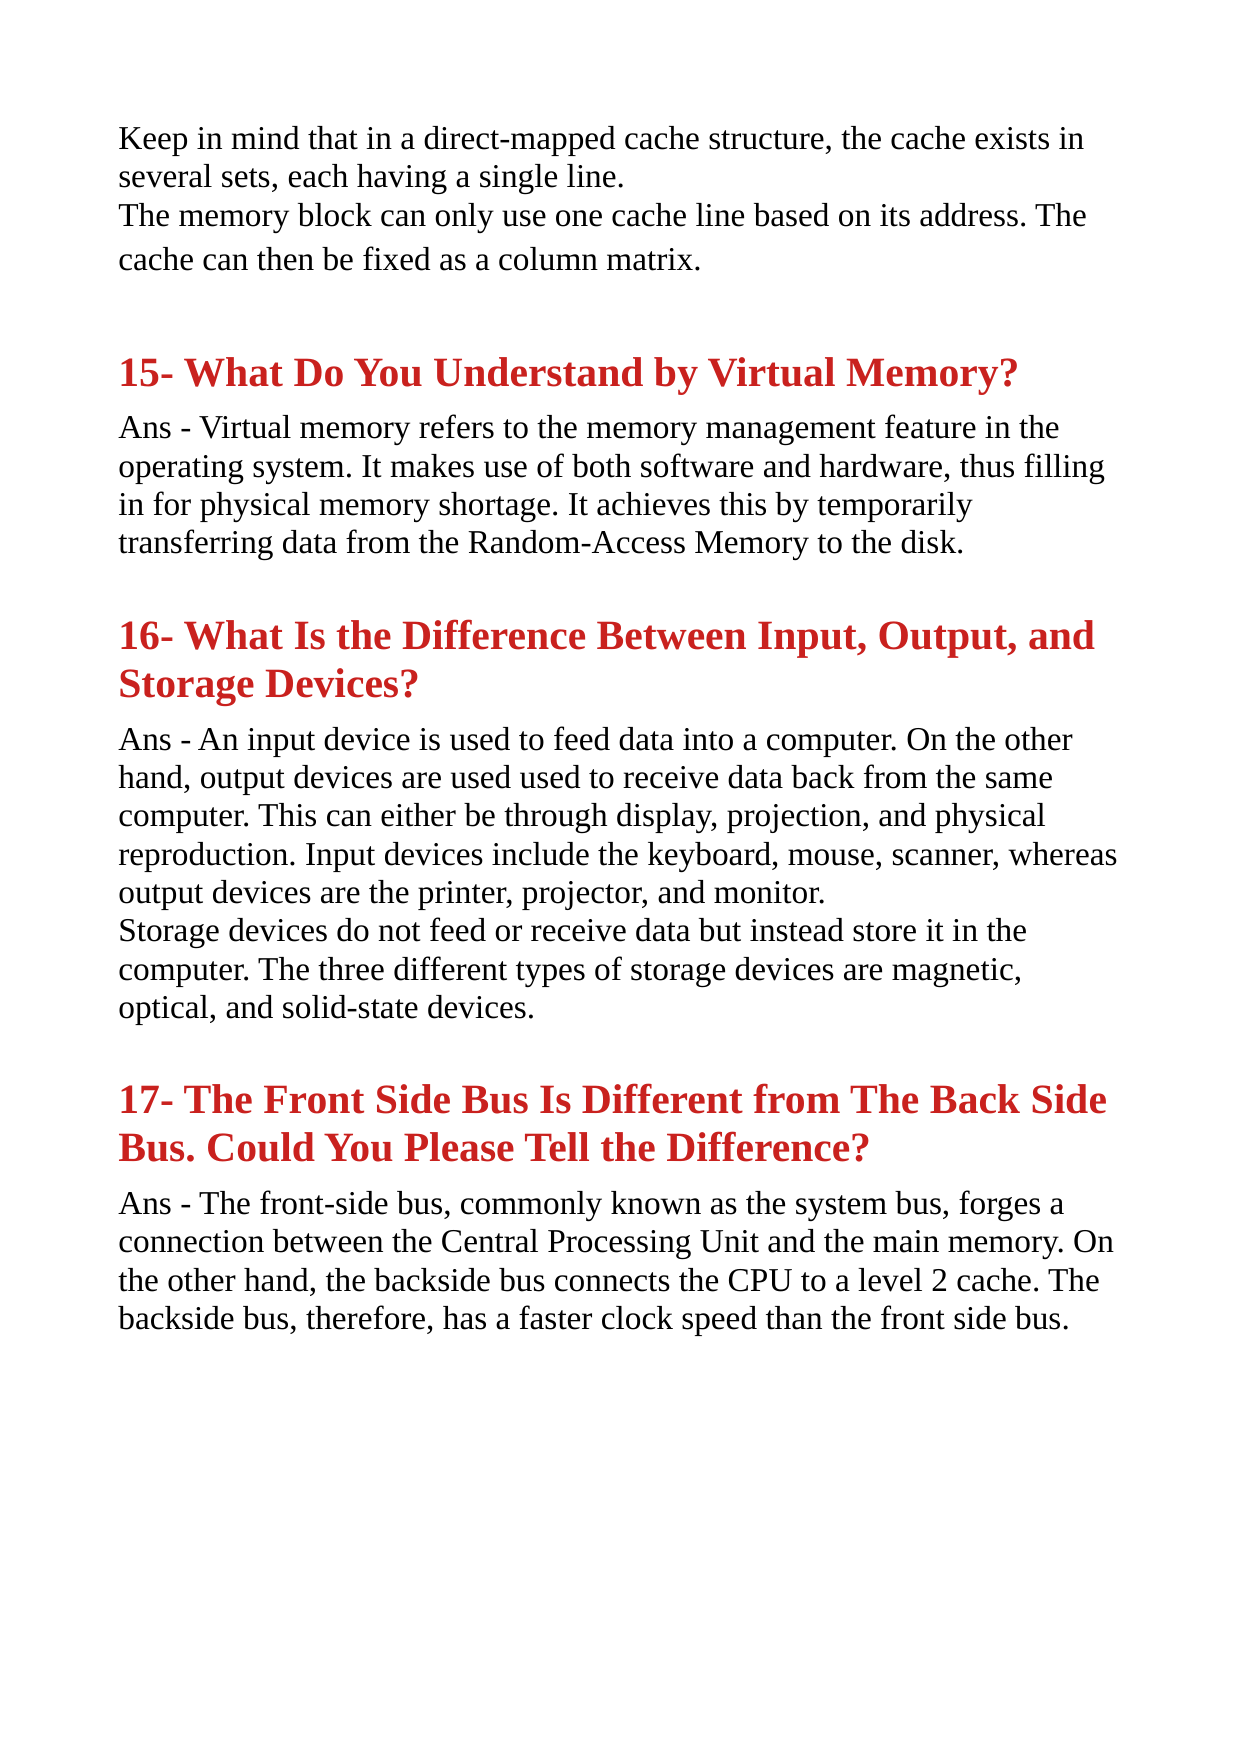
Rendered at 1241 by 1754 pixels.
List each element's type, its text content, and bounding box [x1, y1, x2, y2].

text The memory block can only use one cache line based on its address. The cache can then be fixed as a column matrix. [118, 195, 1122, 277]
subtitle 15- What Do You Understand by Virtual Memory? [118, 347, 1122, 395]
text Keep in mind that in a direct-mapped cache structure, the cache exists in several sets, each having a single line. [118, 118, 1122, 195]
text Ans - Virtual memory refers to the memory management feature in the operating system. It makes use of both software and hardware, thus filling in for physical memory shortage. It achieves this by temporarily transferring data from the Random-Access Memory to the disk. [118, 407, 1122, 561]
text Ans - An input device is used to feed data into a computer. On the other hand, output devices are used used to receive data back from the same computer. This can either be through display, projection, and physical reproduction. Input devices include the keyboard, mouse, scanner, whereas output devices are the printer, projector, and monitor. [118, 719, 1122, 910]
subtitle 16- What Is the Difference Between Input, Output, and Storage Devices? [118, 610, 1122, 706]
subtitle 17- The Front Side Bus Is Different from The Back Side Bus. Could You Please Tell the Difference? [118, 1075, 1122, 1171]
text Storage devices do not feed or receive data but instead store it in the computer. The three different types of storage devices are magnetic, optical, and solid-state devices. [118, 910, 1122, 1025]
text Ans - The front-side bus, commonly known as the system bus, forges a connection between the Central Processing Unit and the main memory. On the other hand, the backside bus connects the CPU to a level 2 cache. The backside bus, therefore, has a faster clock speed than the front side bus. [118, 1183, 1122, 1337]
